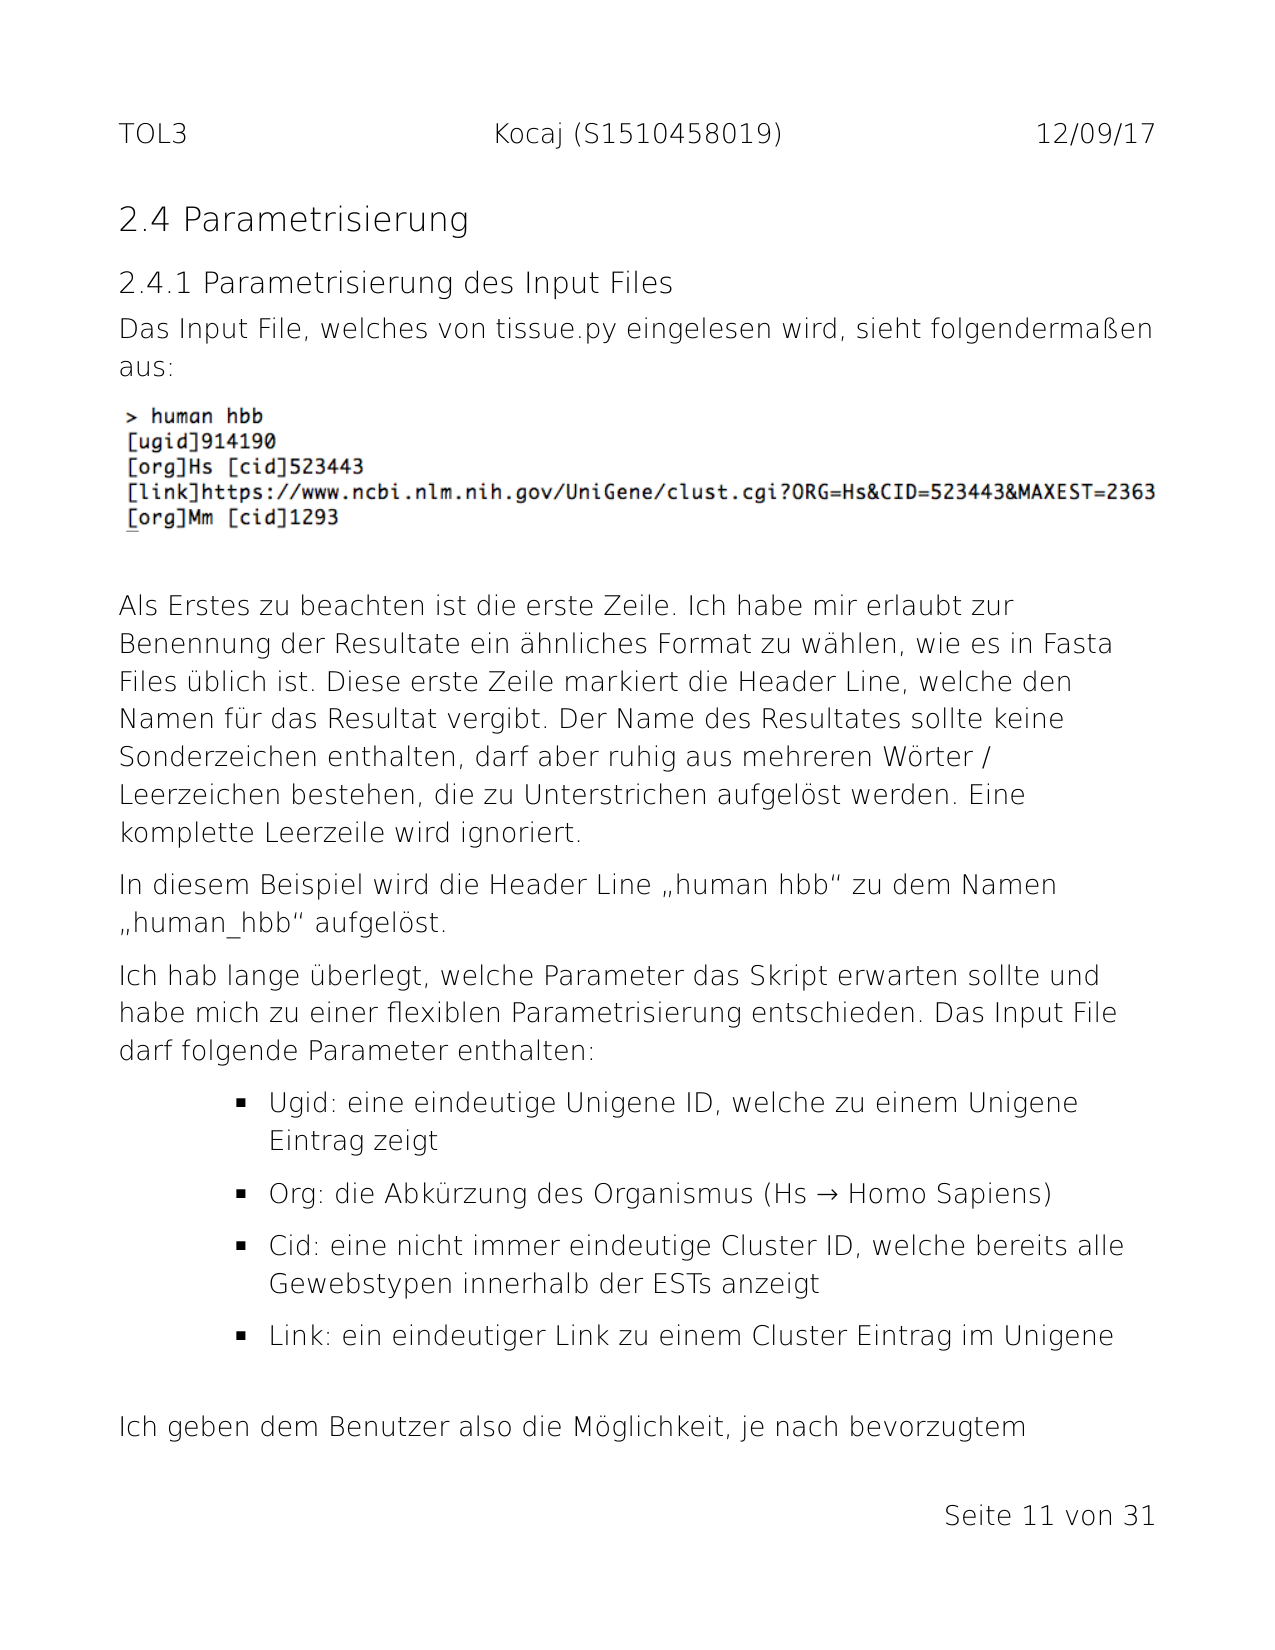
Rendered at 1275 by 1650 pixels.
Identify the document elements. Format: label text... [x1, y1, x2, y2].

subtitle 2.4.1 Parametrisierung des Input Files [118, 267, 1157, 301]
text Ich hab lange überlegt, welche Parameter das Skript erwarten sollte und habe mich zu einer flexiblen Parametrisierung entschieden. Das Input File darf folgende Parameter enthalten: [118, 960, 1157, 1067]
list Cid: eine nicht immer eindeutige Cluster ID, welche bereits alle Gewebstypen innerhalb der ESTs anzeigt [231, 1230, 1157, 1300]
picture [120, 403, 1162, 532]
text In diesem Beispiel wird die Header Line „human hbb“ zu dem Namen „human_hbb“ aufgelöst. [118, 869, 1157, 939]
text Als Erstes zu beachten ist die erste Zeile. Ich habe mir erlaubt zur Benennung der Resultate ein ähnliches Format zu wählen, wie es in Fasta Files üblich ist. Diese erste Zeile markiert die Header Line, welche den Namen für das Resultat vergibt. Der Name des Resultates sollte keine Sonderzeichen enthalten, darf aber ruhig aus mehreren Wörter / Leerzeichen bestehen, die zu Unterstrichen aufgelöst werden. Eine komplette Leerzeile wird ignoriert. [118, 590, 1157, 849]
text Ich geben dem Benutzer also die Möglichkeit, je nach bevorzugtem [118, 1373, 1157, 1442]
subtitle 2.4 Parametrisierung [118, 201, 1157, 239]
text Das Input File, welches von tissue.py eingelesen wird, sieht folgendermaßen aus: [118, 313, 1157, 383]
list Link: ein eindeutiger Link zu einem Cluster Eintrag im Unigene [231, 1321, 1157, 1352]
list Ugid: eine eindeutige Unigene ID, welche zu einem Unigene Eintrag zeigt [231, 1088, 1157, 1157]
list Org: die Abkürzung des Organismus (Hs → Homo Sapiens) [231, 1178, 1157, 1209]
